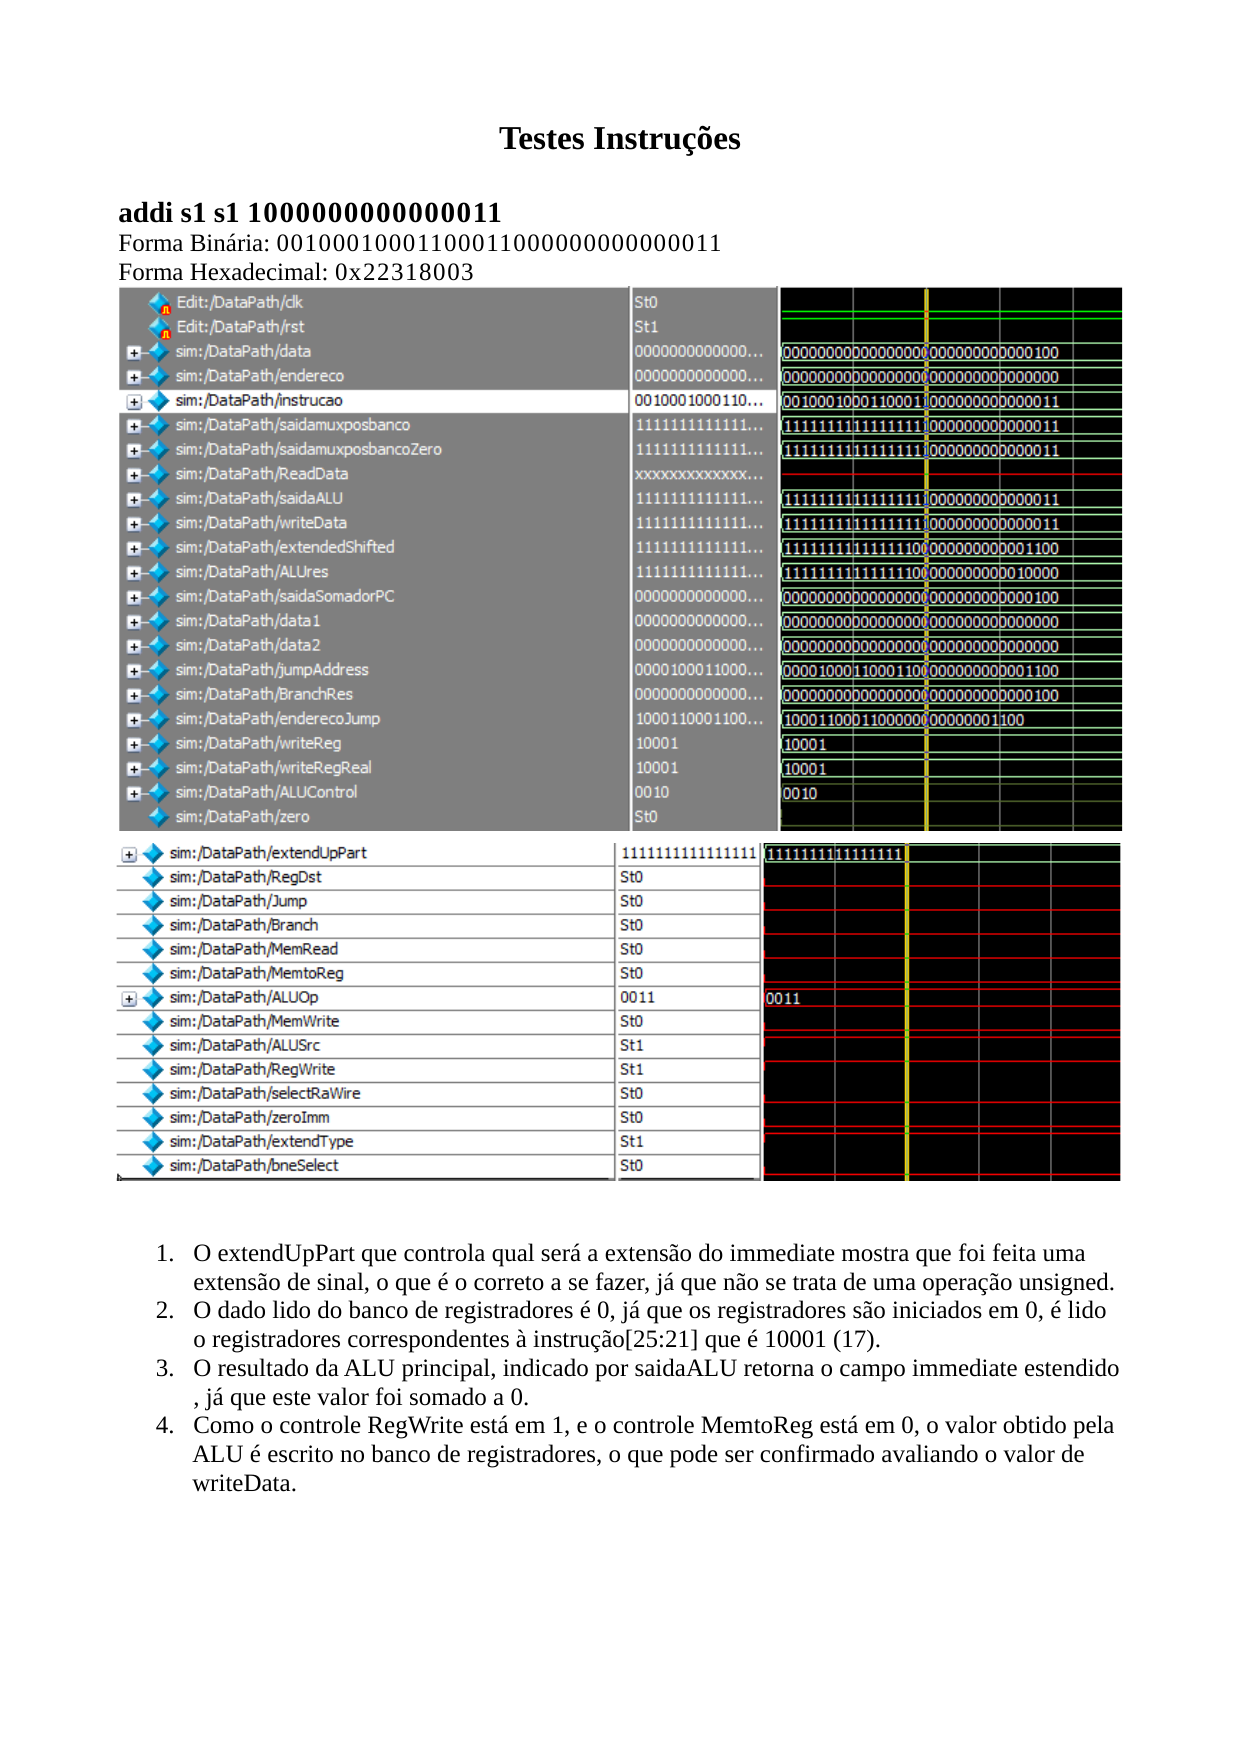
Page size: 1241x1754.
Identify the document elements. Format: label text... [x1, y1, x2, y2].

text ALU é escrito no banco de registradores, o que pode ser confirmado avaliando o valor de writeData. [118, 1439, 1122, 1497]
picture [116, 843, 1121, 1181]
list O dado lido do banco de registradores é 0, já que os registradores são iniciados em 0, é lido o registradores correspondentes à instrução[25:21] que é 10001 (17). [156, 1296, 1122, 1353]
text Forma Hexadecimal: 0x22318003 [118, 257, 1122, 286]
list O resultado da ALU principal, indicado por saidaALU retorna o campo immediate estendido , já que este valor foi somado a 0. [156, 1353, 1122, 1411]
text Testes Instruções [118, 118, 1122, 156]
text addi s1 s1 1000000000000011 [118, 195, 1122, 228]
picture [118, 286, 1123, 831]
text Forma Binária: 00100010001100011000000000000011 [118, 228, 1122, 257]
list O extendUpPart que controla qual será a extensão do immediate mostra que foi feita uma extensão de sinal, o que é o correto a se fazer, já que não se trata de uma operação unsigned. [156, 1238, 1122, 1296]
list Como o controle RegWrite está em 1, e o controle MemtoReg está em 0, o valor obtido pela [156, 1411, 1122, 1439]
